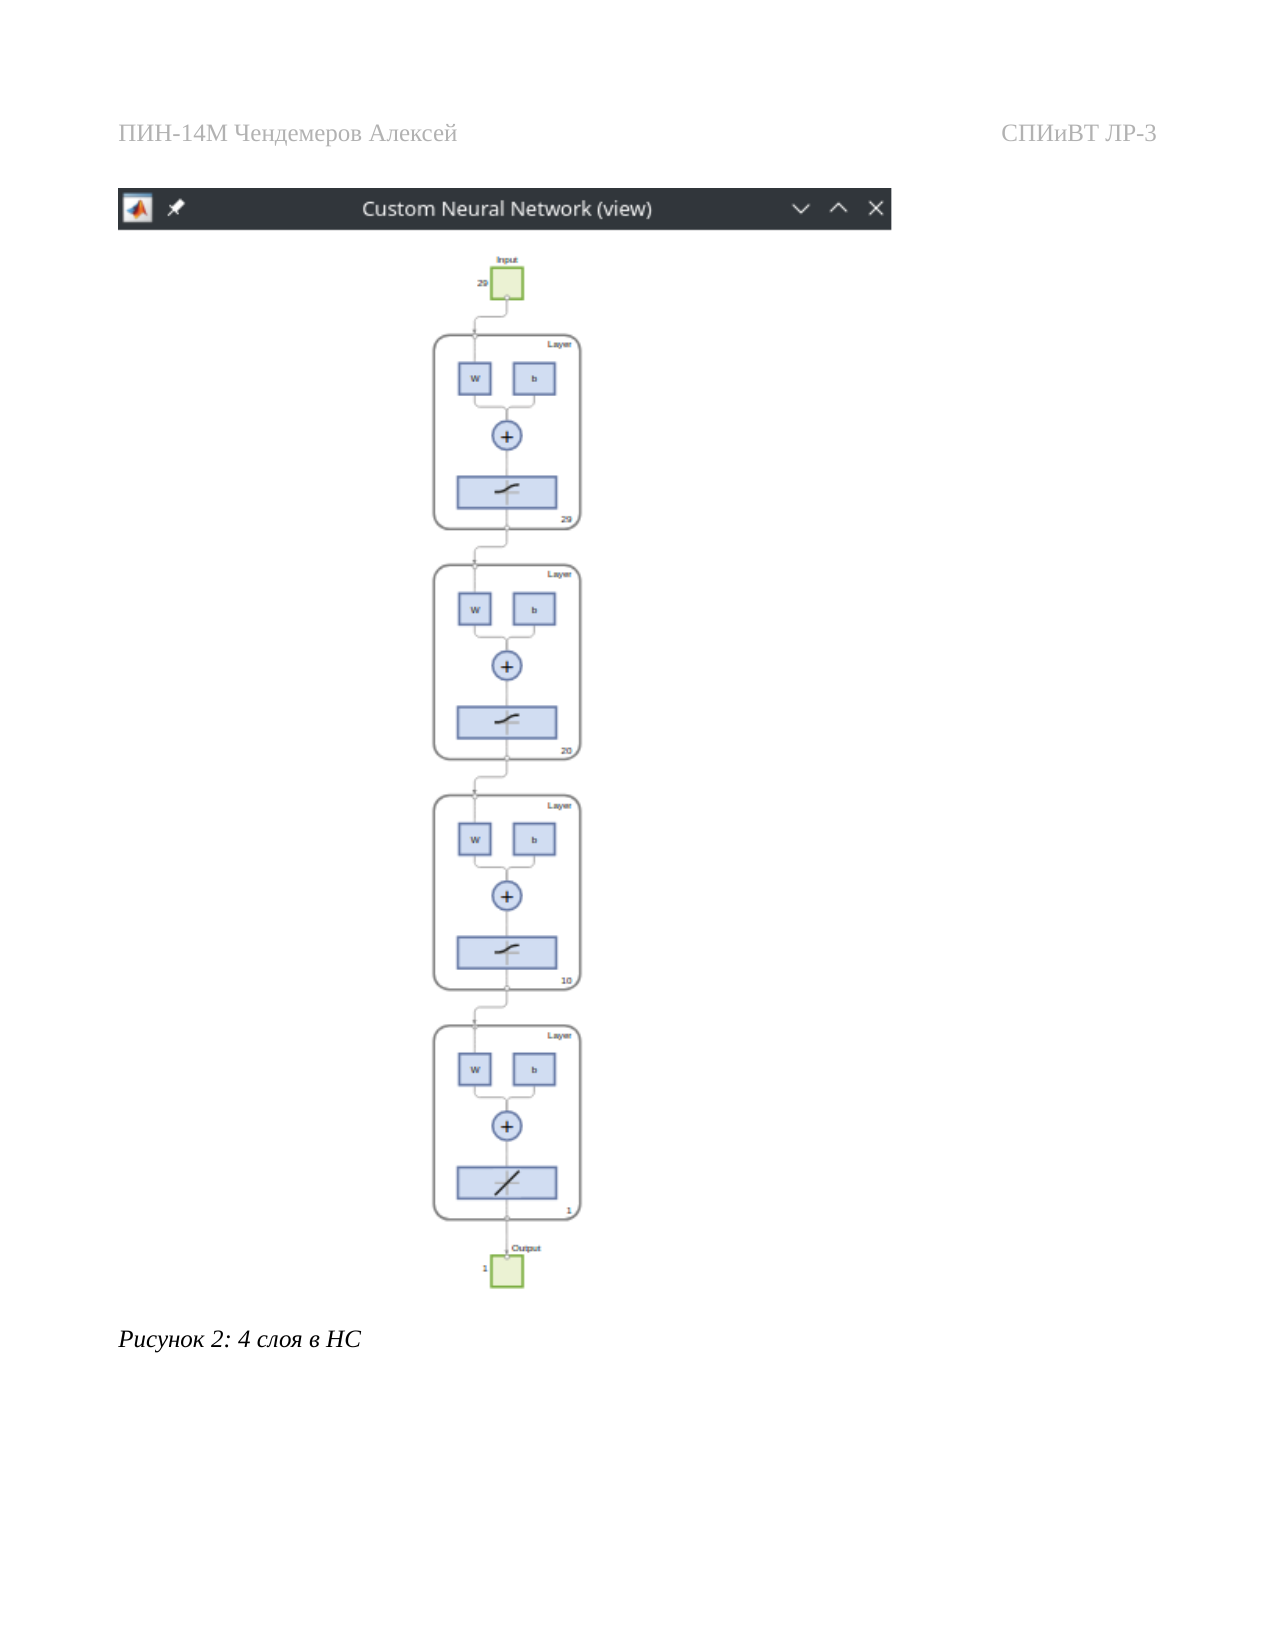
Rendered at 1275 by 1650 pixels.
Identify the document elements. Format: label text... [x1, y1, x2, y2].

text Рисунок 2: 4 слоя в НС [118, 1325, 891, 1353]
picture [118, 188, 892, 1325]
